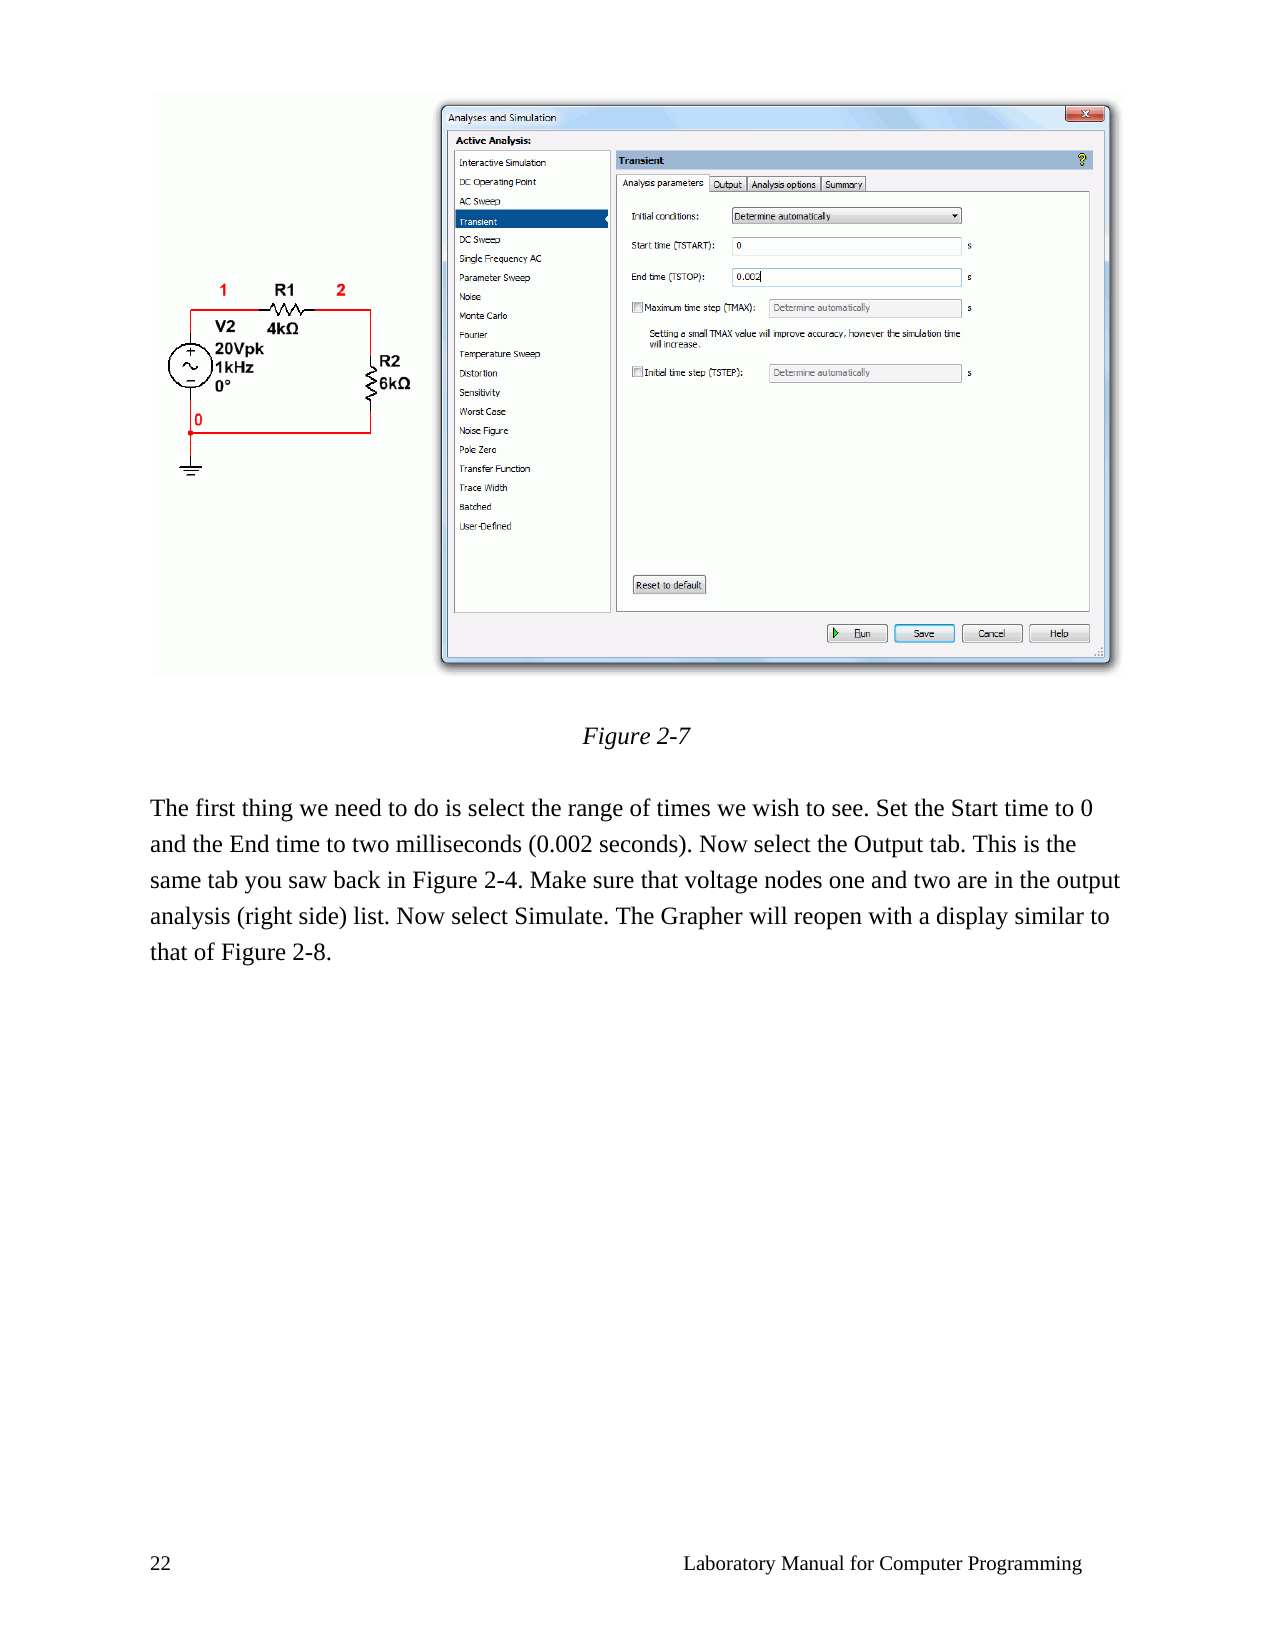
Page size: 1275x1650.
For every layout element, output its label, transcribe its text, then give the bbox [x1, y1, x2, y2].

text The first thing we need to do is select the range of times we wish to see. Set the Start time to 0 and the End time to two milliseconds (0.002 seconds). Now select the Output tab. This is the same tab you saw back in Figure 2-4. Make sure that voltage nodes one and two are in the output analysis (right side) list. Now select Simulate. The Grapher will reopen with a display similar to that of Figure 2-8. [150, 793, 1125, 966]
text Figure 2-7 [150, 721, 1125, 750]
picture [151, 91, 1124, 677]
